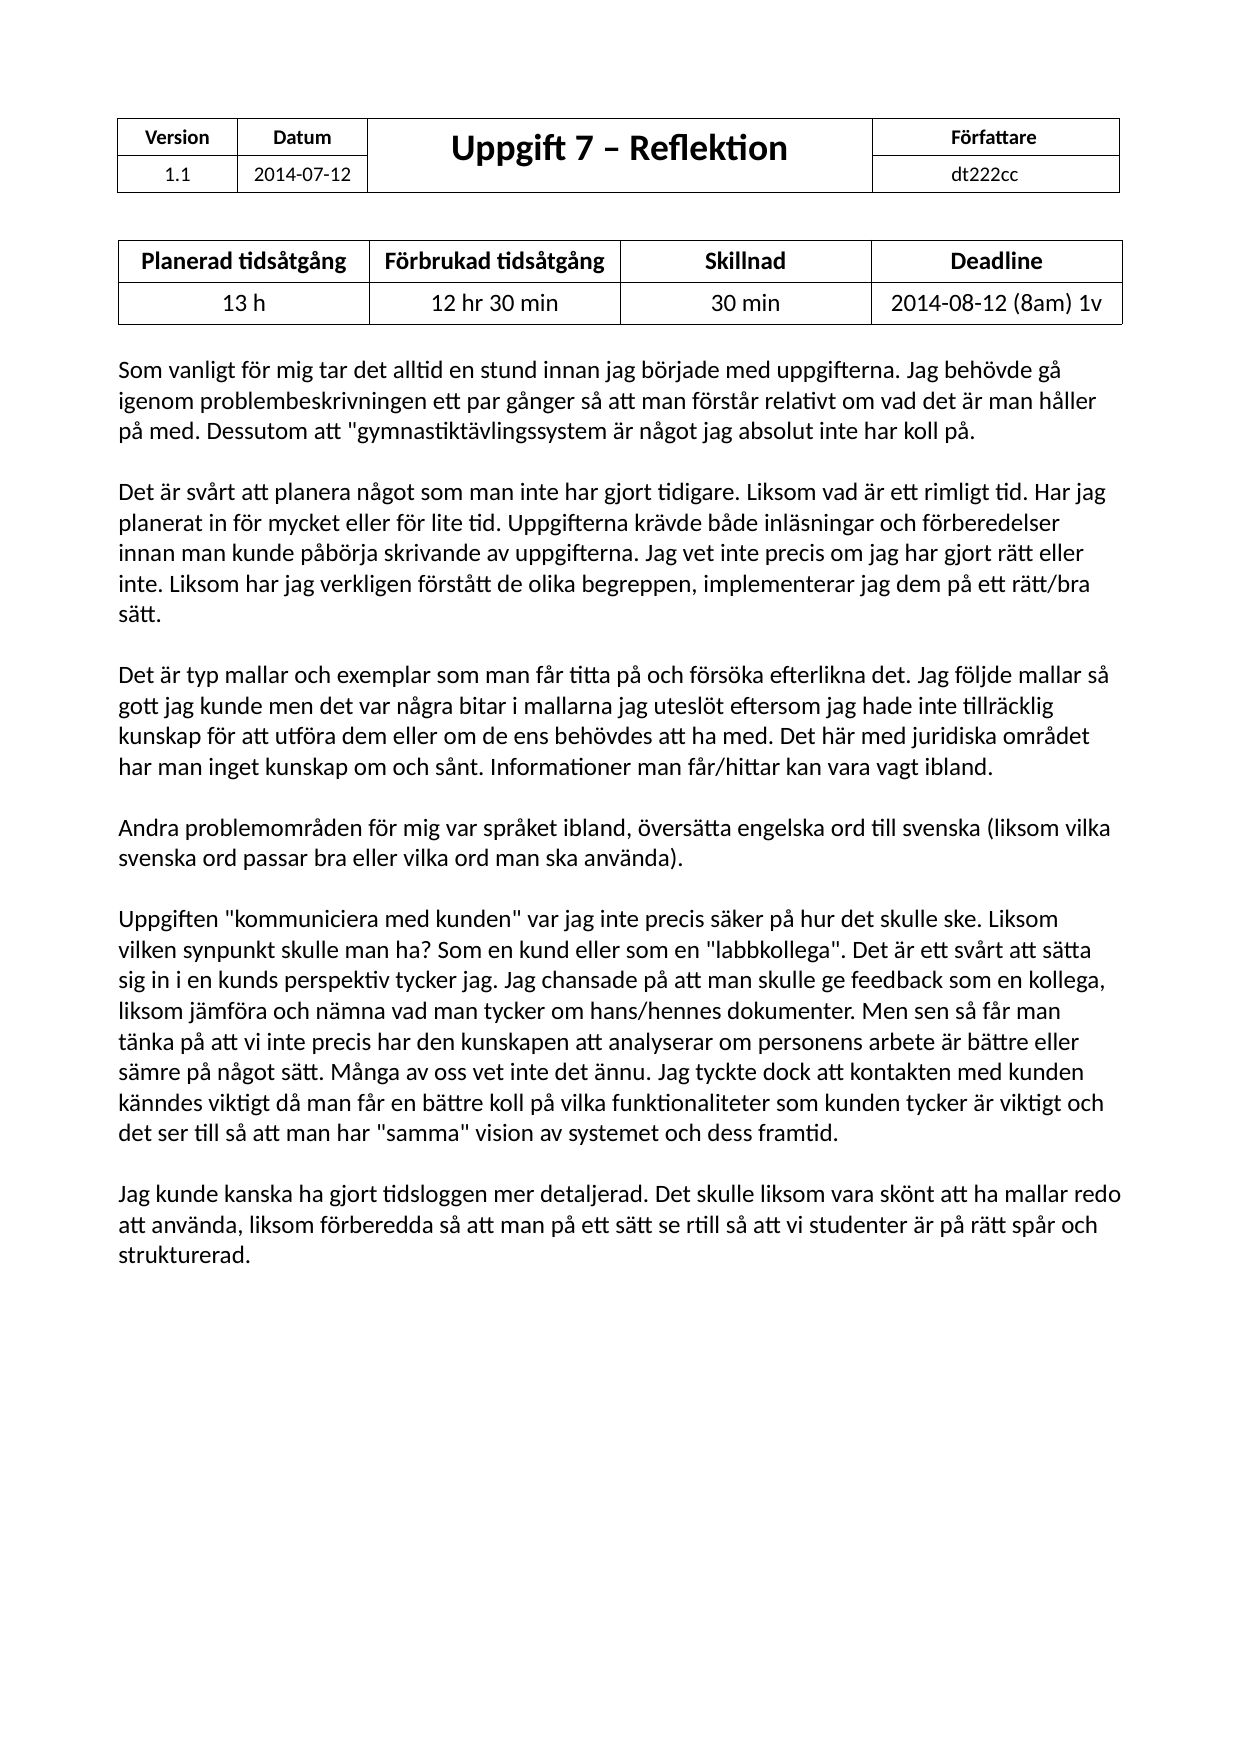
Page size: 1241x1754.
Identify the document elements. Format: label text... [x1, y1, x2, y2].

table_header Förbrukad tidsåtgång [370, 241, 620, 282]
table_cell 2014-07-12 [238, 156, 367, 192]
table_cell dt222cc [873, 156, 1119, 192]
table_cell 2014-08-12 (8am) 1v [872, 283, 1122, 324]
table_header Deadline [872, 241, 1122, 282]
table_cell 30 min [621, 283, 871, 324]
table_cell 12 hr 30 min [370, 283, 620, 324]
table_header Författare [873, 119, 1119, 155]
table_header Planerad tidsåtgång [119, 241, 369, 282]
table_header Skillnad [621, 241, 871, 282]
text Som vanligt för mig tar det alltid en stund innan jag började med uppgifterna. Jag behövde gå igenom problembeskrivningen ett par gånger så att man förstår relativt om vad det är man håller på med. Dessutom att "gymnastiktävlingssystem är något jag absolut inte har koll på. [118, 354, 1122, 446]
text Det är typ mallar och exemplar som man får titta på och försöka efterlikna det. Jag följde mallar så gott jag kunde men det var några bitar i mallarna jag uteslöt eftersom jag hade inte tillräcklig kunskap för att utföra dem eller om de ens behövdes att ha med. Det här med juridiska området har man inget kunskap om och sånt. Informationer man får/hittar kan vara vagt ibland. [118, 659, 1122, 782]
text Det är svårt att planera något som man inte har gjort tidigare. Liksom vad är ett rimligt tid. Har jag planerat in för mycket eller för lite tid. Uppgifterna krävde både inläsningar och förberedelser innan man kunde påbörja skrivande av uppgifterna. Jag vet inte precis om jag har gjort rätt eller inte. Liksom har jag verkligen förstått de olika begreppen, implementerar jag dem på ett rätt/bra sätt. [118, 476, 1122, 629]
text Uppgiften "kommuniciera med kunden" var jag inte precis säker på hur det skulle ske. Liksom vilken synpunkt skulle man ha? Som en kund eller som en "labbkollega". Det är ett svårt att sätta sig in i en kunds perspektiv tycker jag. Jag chansade på att man skulle ge feedback som en kollega, liksom jämföra och nämna vad man tycker om hans/hennes dokumenter. Men sen så får man tänka på att vi inte precis har den kunskapen att analyserar om personens arbete är bättre eller sämre på något sätt. Många av oss vet inte det ännu. Jag tyckte dock att kontakten med kunden känndes viktigt då man får en bättre koll på vilka funktionaliteter som kunden tycker är viktigt och det ser till så att man har "samma" vision av systemet och dess framtid. [118, 904, 1122, 1148]
table_header Uppgift 7 – Reflektion [368, 119, 872, 192]
table_cell 1.1 [118, 156, 237, 192]
table_header Version [118, 119, 237, 155]
text Jag kunde kanska ha gjort tidsloggen mer detaljerad. Det skulle liksom vara skönt att ha mallar redo att använda, liksom förberedda så att man på ett sätt se rtill så att vi studenter är på rätt spår och strukturerad. [118, 1178, 1122, 1270]
text Andra problemområden för mig var språket ibland, översätta engelska ord till svenska (liksom vilka svenska ord passar bra eller vilka ord man ska använda). [118, 812, 1122, 873]
table_cell 13 h [119, 283, 369, 324]
table_header Datum [238, 119, 367, 155]
